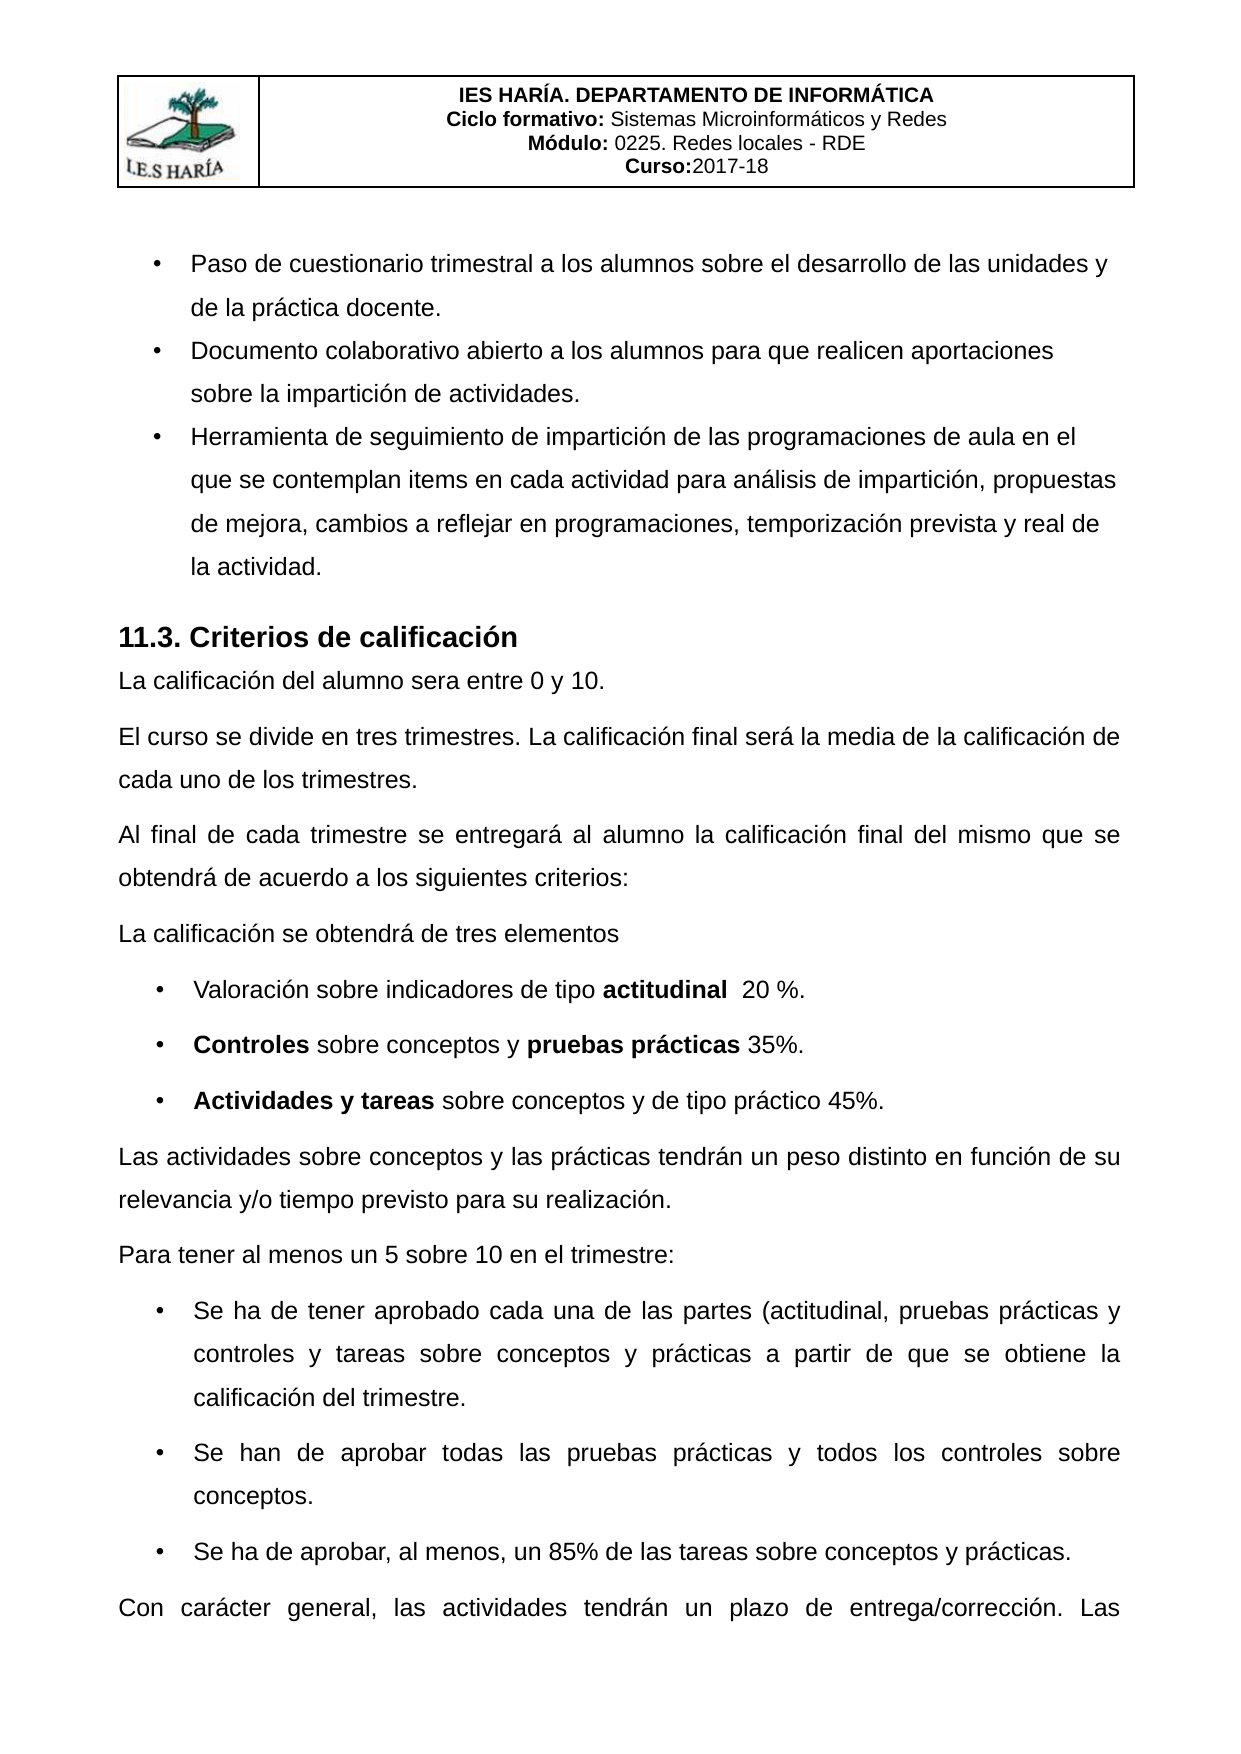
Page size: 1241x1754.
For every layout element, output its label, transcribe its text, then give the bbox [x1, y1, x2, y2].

text Al final de cada trimestre se entregará al alumno la calificación final del mismo que se obtendrá de acuerdo a los siguientes criterios: [118, 820, 1122, 892]
list Controles sobre conceptos y pruebas prácticas 35%. [156, 1030, 1122, 1059]
subtitle 11.3. Criterios de calificación [118, 620, 1122, 653]
list Paso de cuestionario trimestral a los alumnos sobre el desarrollo de las unidades y de la práctica docente. [153, 249, 1122, 321]
list Se ha de aprobar, al menos, un 85% de las tareas sobre conceptos y prácticas. [156, 1537, 1122, 1566]
text Con carácter general, las actividades tendrán un plazo de entrega/corrección. Las [118, 1593, 1122, 1621]
text Para tener al menos un 5 sobre 10 en el trimestre: [118, 1241, 1122, 1269]
picture [123, 82, 241, 180]
list Se han de aprobar todas las pruebas prácticas y todos los controles sobre conceptos. [156, 1438, 1122, 1510]
list Documento colaborativo abierto a los alumnos para que realicen aportaciones sobre la impartición de actividades. [153, 336, 1122, 408]
text La calificación se obtendrá de tres elementos [118, 919, 1122, 948]
list Actividades y tareas sobre conceptos y de tipo práctico 45%. [156, 1086, 1122, 1115]
list Valoración sobre indicadores de tipo actitudinal 20 %. [156, 974, 1122, 1003]
text Las actividades sobre conceptos y las prácticas tendrán un peso distinto en función de su relevancia y/o tiempo previsto para su realización. [118, 1142, 1122, 1214]
list Se ha de tener aprobado cada una de las partes (actitudinal, pruebas prácticas y controles y tareas sobre conceptos y prácticas a partir de que se obtiene la calificación del trimestre. [156, 1296, 1122, 1411]
text El curso se divide en tres trimestres. La calificación final será la media de la calificación de cada uno de los trimestres. [118, 721, 1122, 793]
list Herramienta de seguimiento de impartición de las programaciones de aula en el que se contemplan items en cada actividad para análisis de impartición, propuestas de mejora, cambios a reflejar en programaciones, temporización prevista y real de la actividad. [153, 422, 1122, 580]
text La calificación del alumno sera entre 0 y 10. [118, 666, 1122, 694]
